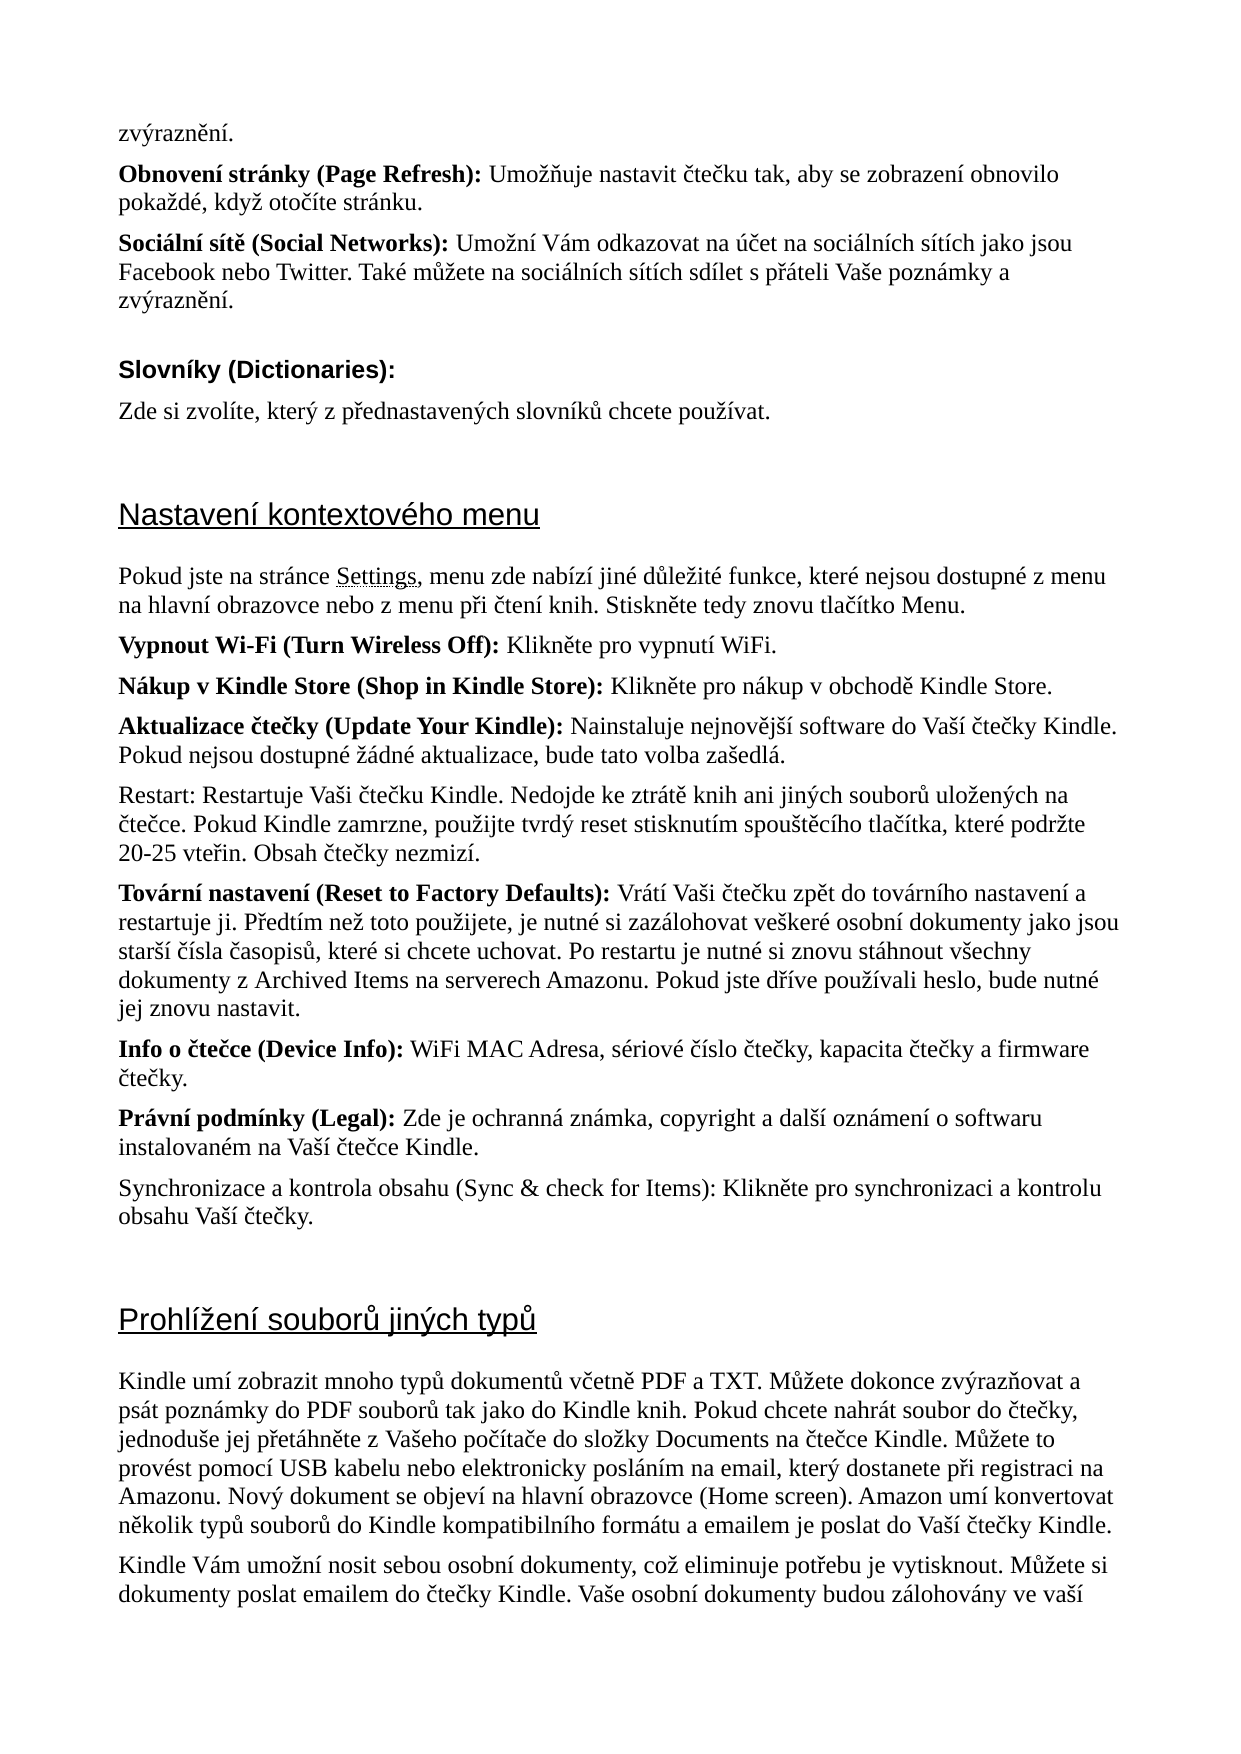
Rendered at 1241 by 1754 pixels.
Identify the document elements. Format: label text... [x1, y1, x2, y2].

text Kindle umí zobrazit mnoho typů dokumentů včetně PDF a TXT. Můžete dokonce zvýrazňovat a psát poznámky do PDF souborů tak jako do Kindle knih. Pokud chcete nahrát soubor do čtečky, jednoduše jej přetáhněte z Vašeho počítače do složky Documents na čtečce Kindle. Můžete to provést pomocí USB kabelu nebo elektronicky posláním na email, který dostanete při registraci na Amazonu. Nový dokument se objeví na hlavní obrazovce (Home screen). Amazon umí konvertovat několik typů souborů do Kindle kompatibilního formátu a emailem je poslat do Vaší čtečky Kindle. [118, 1366, 1122, 1539]
text Nákup v Kindle Store (Shop in Kindle Store): Klikněte pro nákup v obchodě Kindle Store. [118, 671, 1122, 699]
text Právní podmínky (Legal): Zde je ochranná známka, copyright a další oznámení o softwaru instalovaném na Vaší čtečce Kindle. [118, 1103, 1122, 1161]
text Pokud jste na stránce Settings, menu zde nabízí jiné důležité funkce, které nejsou dostupné z menu na hlavní obrazovce nebo z menu při čtení knih. Stiskněte tedy znovu tlačítko Menu. [118, 561, 1122, 618]
text Info o čtečce (Device Info): WiFi MAC Adresa, sériové číslo čtečky, kapacita čtečky a firmware čtečky. [118, 1034, 1122, 1092]
text Vypnout Wi-Fi (Turn Wireless Off): Klikněte pro vypnutí WiFi. [118, 630, 1122, 659]
text Obnovení stránky (Page Refresh): Umožňuje nastavit čtečku tak, aby se zobrazení obnovilo pokaždé, když otočíte stránku. [118, 159, 1122, 216]
text zvýraznění. [118, 118, 1122, 147]
text Restart: Restartuje Vaši čtečku Kindle. Nedojde ke ztrátě knih ani jiných souborů uložených na čtečce. Pokud Kindle zamrzne, použijte tvrdý reset stisknutím spouštěcího tlačítka, které podržte 20-25 vteřin. Obsah čtečky nezmizí. [118, 781, 1122, 867]
text Kindle Vám umožní nosit sebou osobní dokumenty, což eliminuje potřebu je vytisknout. Můžete si dokumenty poslat emailem do čtečky Kindle. Vaše osobní dokumenty budou zálohovány ve vaší [118, 1551, 1122, 1608]
text Aktualizace čtečky (Update Your Kindle): Nainstaluje nejnovější software do Vaší čtečky Kindle. Pokud nejsou dostupné žádné aktualizace, bude tato volba zašedlá. [118, 711, 1122, 769]
subtitle Nastavení kontextového menu [118, 496, 1122, 531]
text Tovární nastavení (Reset to Factory Defaults): Vrátí Vaši čtečku zpět do továrního nastavení a restartuje ji. Předtím než toto použijete, je nutné si zazálohovat veškeré osobní dokumenty jako jsou starší čísla časopisů, které si chcete uchovat. Po restartu je nutné si znovu stáhnout všechny dokumenty z Archived Items na serverech Amazonu. Pokud jste dříve používali heslo, bude nutné jej znovu nastavit. [118, 878, 1122, 1022]
subtitle Slovníky (Dictionaries): [118, 355, 1122, 384]
text Synchronizace a kontrola obsahu (Sync & check for Items): Klikněte pro synchronizaci a kontrolu obsahu Vaší čtečky. [118, 1173, 1122, 1230]
subtitle Prohlížení souborů jiných typů [118, 1301, 1122, 1337]
text Sociální sítě (Social Networks): Umožní Vám odkazovat na účet na sociálních sítích jako jsou Facebook nebo Twitter. Také můžete na sociálních sítích sdílet s přáteli Vaše poznámky a zvýraznění. [118, 228, 1122, 314]
text Zde si zvolíte, který z přednastavených slovníků chcete používat. [118, 396, 1122, 425]
